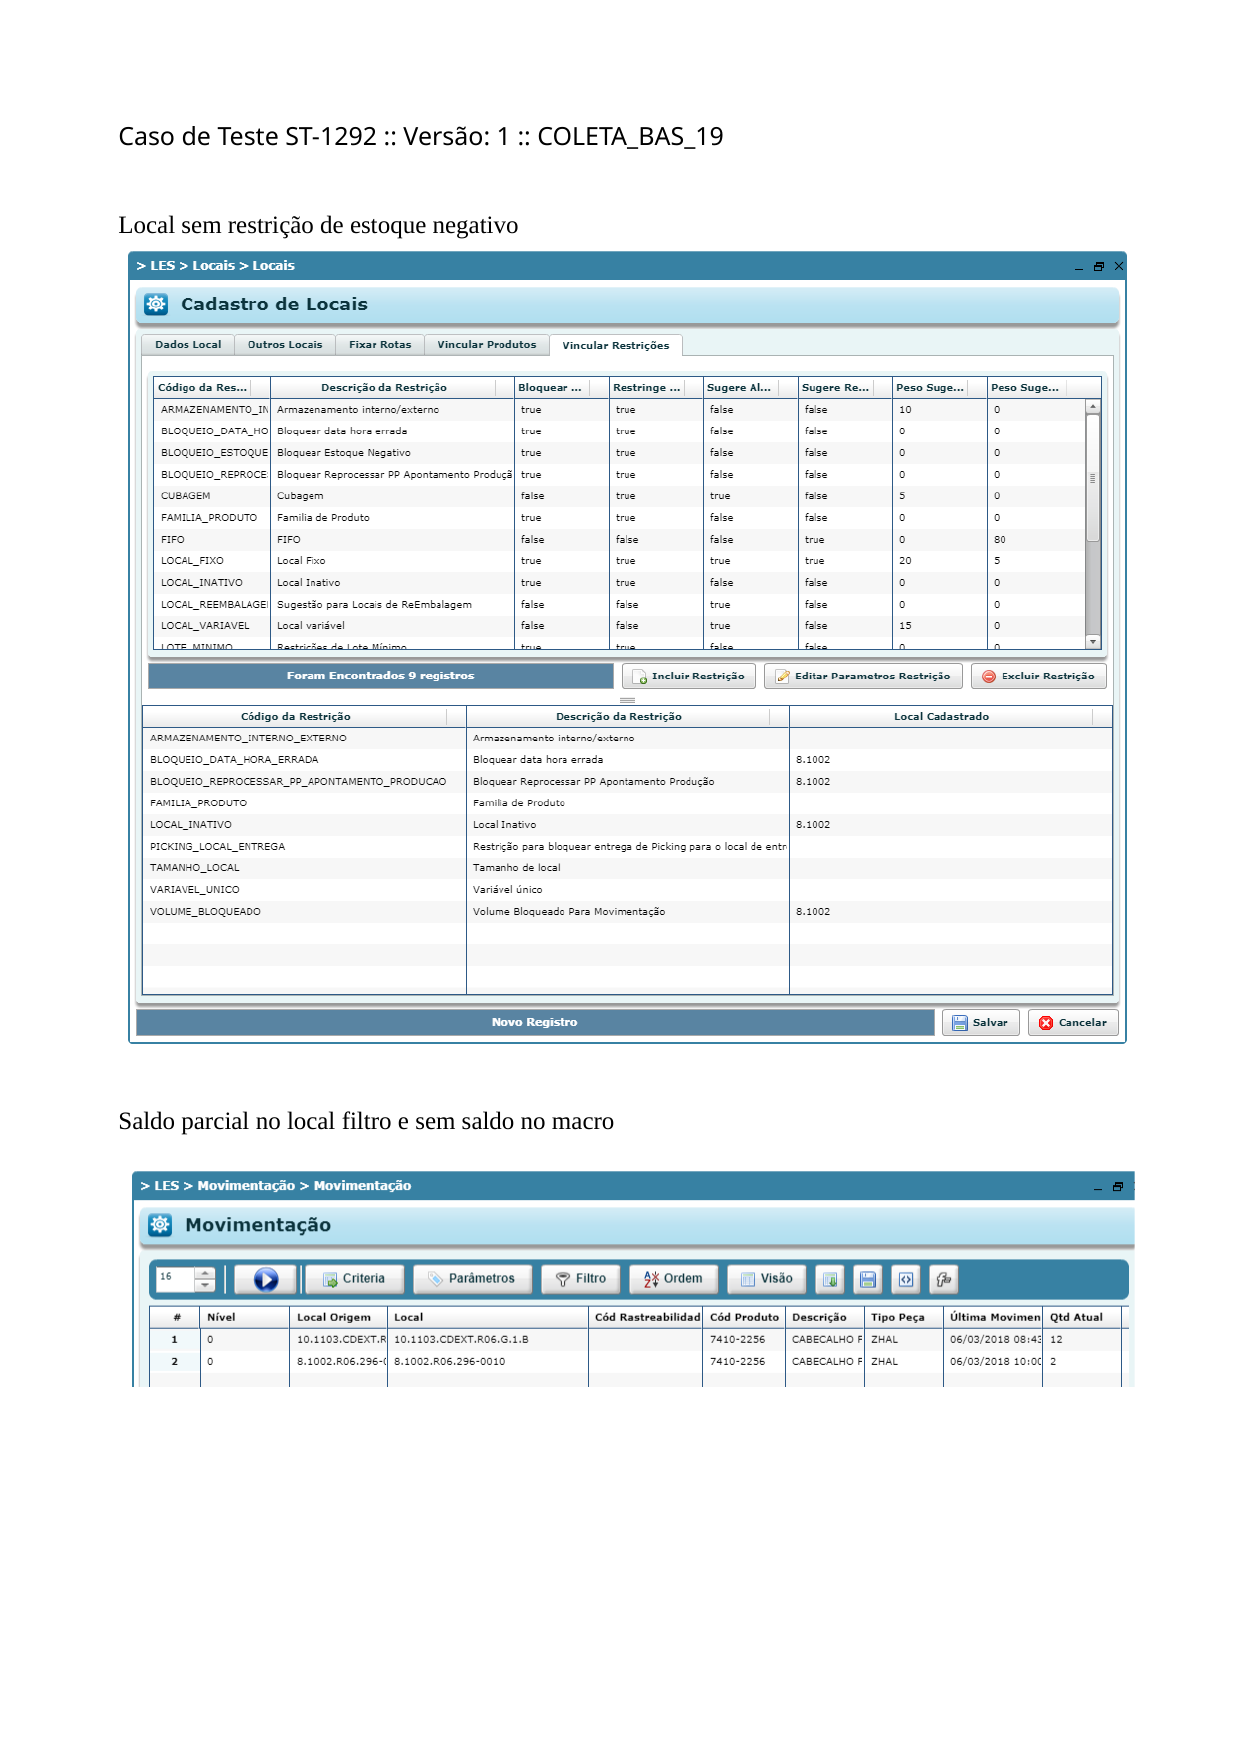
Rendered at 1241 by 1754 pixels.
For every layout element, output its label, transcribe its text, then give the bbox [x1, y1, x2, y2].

picture [124, 245, 1129, 1049]
text Saldo parcial no local filtro e sem saldo no macro [118, 1106, 1122, 1135]
text Caso de Teste ST-1292 :: Versão: 1 :: COLETA_BAS_19 [118, 118, 1122, 152]
text Local sem restrição de estoque negativo [118, 210, 1122, 238]
picture [130, 1164, 1135, 1387]
